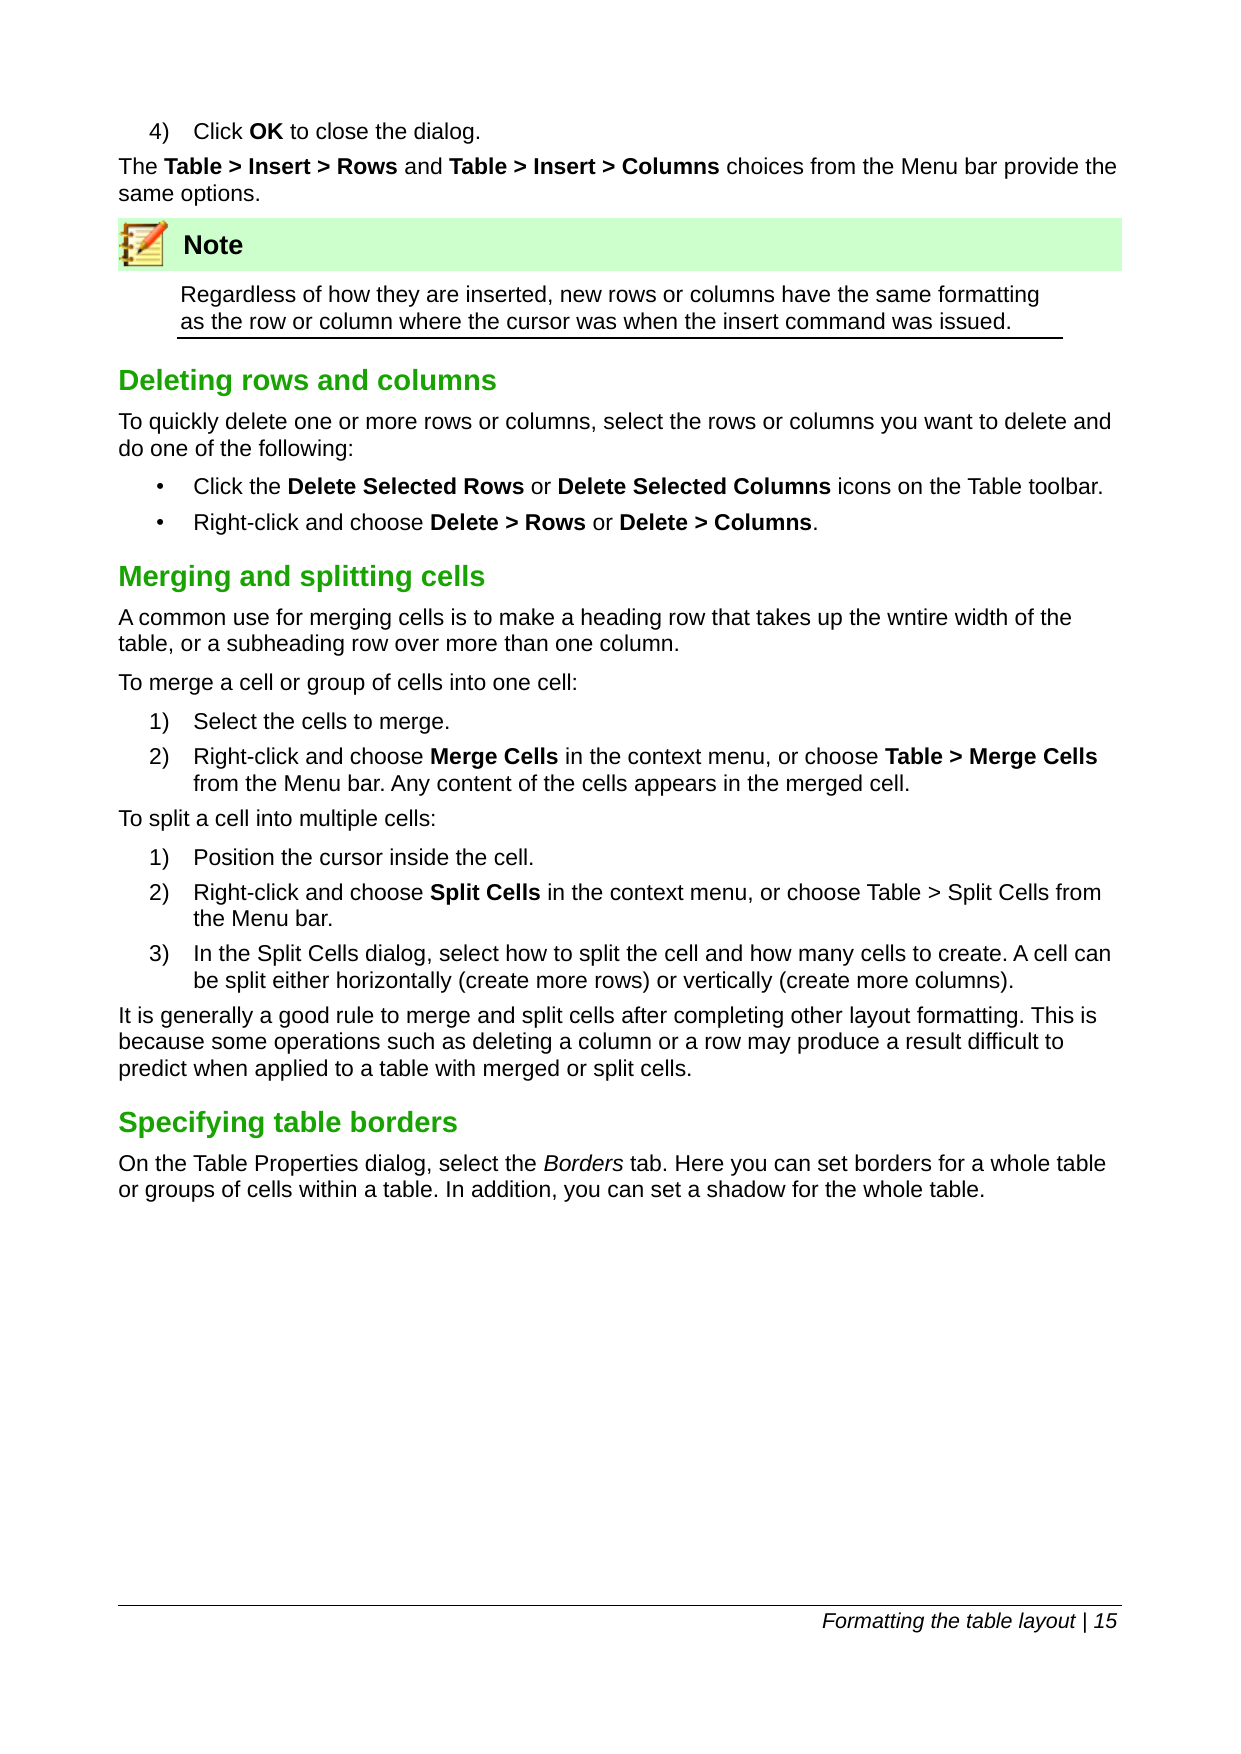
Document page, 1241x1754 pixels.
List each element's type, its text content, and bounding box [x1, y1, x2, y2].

subtitle Note [118, 218, 1122, 271]
list Click the Delete Selected Rows or Delete Selected Columns icons on the Table toolbar. [156, 473, 1122, 500]
list Select the cells to merge. [169, 708, 1122, 734]
list Right-click and choose Split Cells in the context menu, or choose Table > Split Cells from the Menu bar. [169, 879, 1122, 931]
subtitle Merging and splitting cells [118, 558, 1122, 592]
picture [119, 219, 170, 270]
list Right-click and choose Delete > Rows or Delete > Columns. [156, 508, 1122, 535]
subtitle Specifying table borders [118, 1104, 1122, 1138]
list To split a cell into multiple cells: [118, 805, 1122, 831]
list Position the cursor inside the cell. [169, 843, 1122, 870]
list Right-click and choose Merge Cells in the context menu, or choose Table > Merge Cells from the Menu bar. Any content of the cells appears in the merged cell. [169, 743, 1122, 796]
text The Table > Insert > Rows and Table > Insert > Columns choices from the Menu bar provide the same options. [118, 153, 1122, 206]
list To quickly delete one or more rows or columns, select the rows or columns you want to delete and do one of the following: [118, 408, 1122, 461]
text Regardless of how they are inserted, new rows or columns have the same formatting as the row or column where the cursor was when the insert command was issued. [177, 278, 1063, 337]
text It is generally a good rule to merge and split cells after completing other layout formatting. This is because some operations such as deleting a column or a row may produce a result difficult to predict when applied to a table with merged or split cells. [118, 1002, 1122, 1081]
text A common use for merging cells is to make a heading row that takes up the wntire width of the table, or a subheading row over more than one column. [118, 604, 1122, 657]
text On the Table Properties dialog, select the Borders tab. Here you can set borders for a whole table or groups of cells within a table. In addition, you can set a shadow for the whole table. [118, 1150, 1122, 1203]
list In the Split Cells dialog, select how to split the cell and how many cells to create. A cell can be split either horizontally (create more rows) or vertically (create more columns). [169, 940, 1122, 993]
list To merge a cell or group of cells into one cell: [118, 669, 1122, 695]
subtitle Deleting rows and columns [118, 363, 1122, 396]
list Click OK to close the dialog. [169, 118, 1122, 144]
